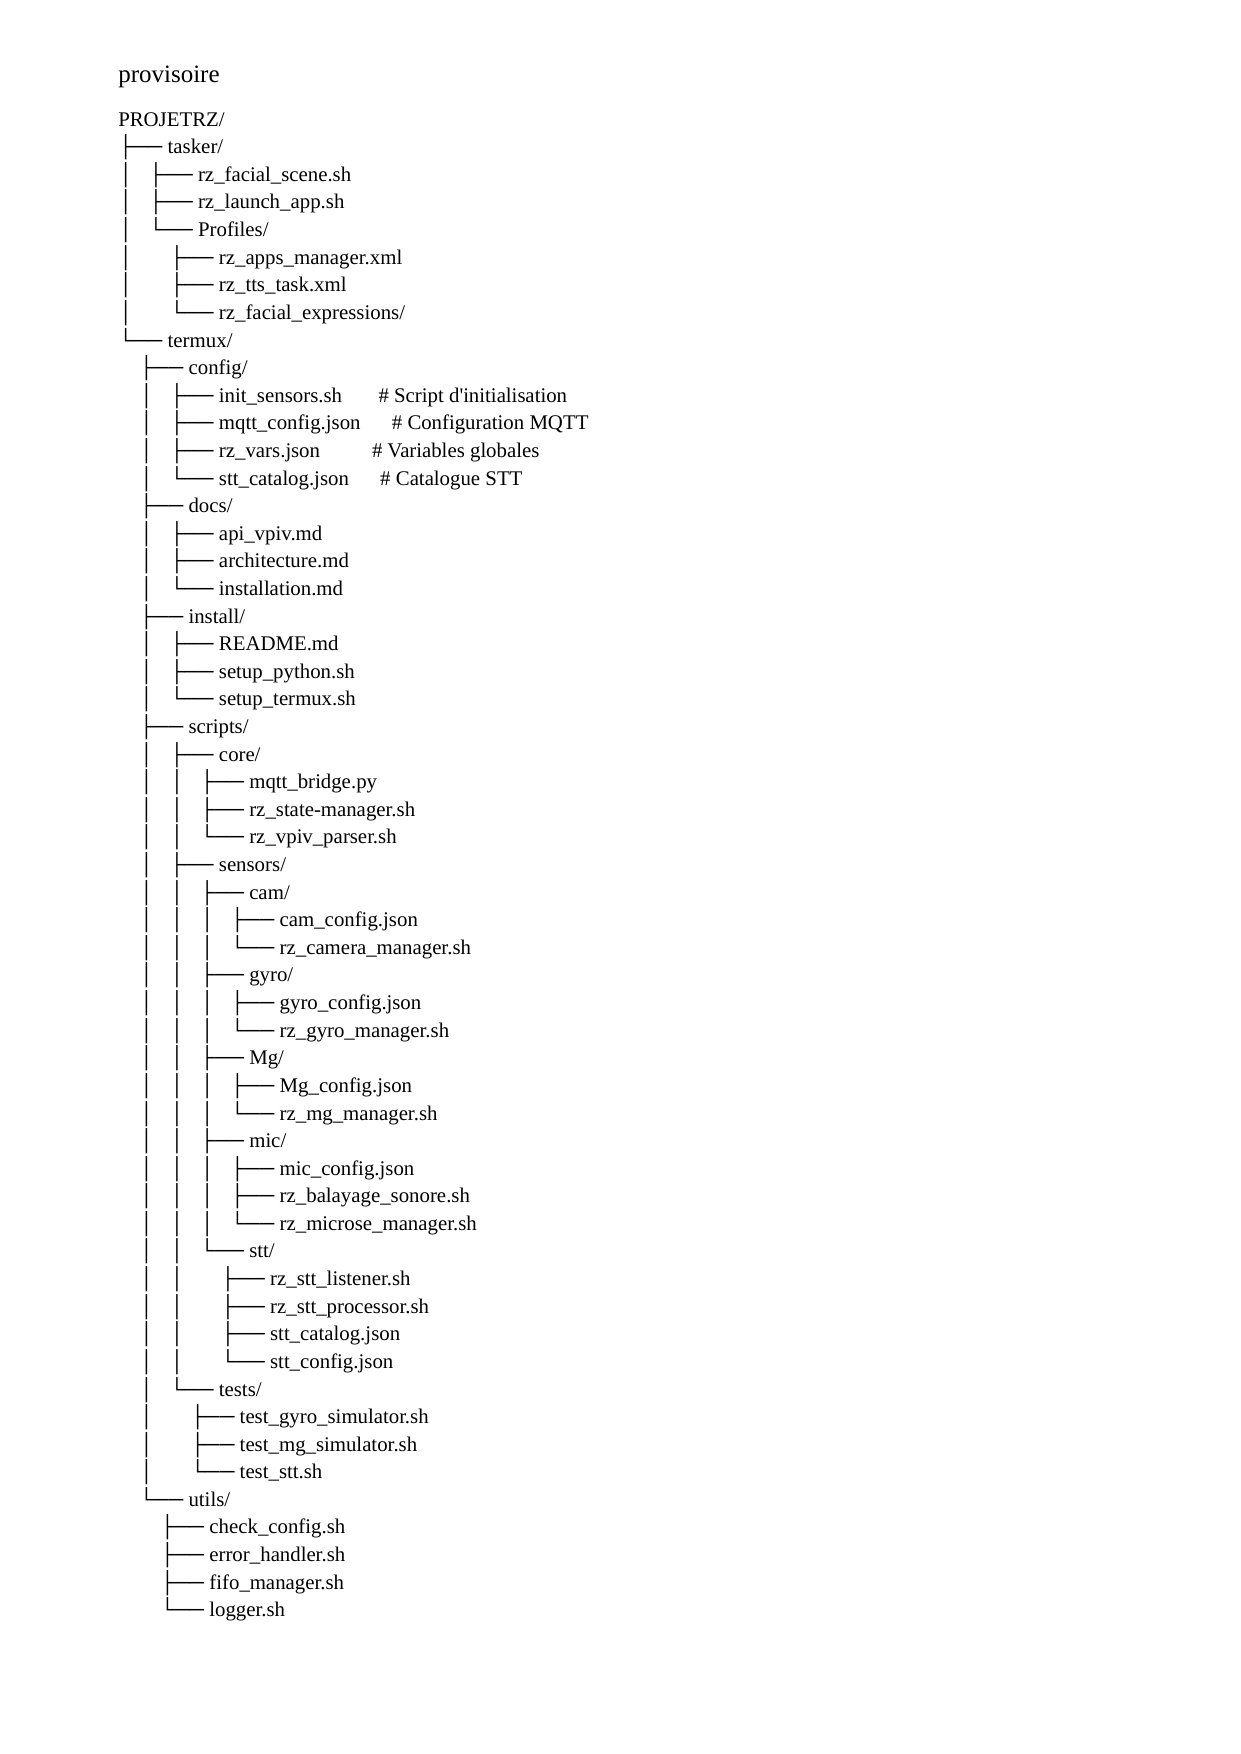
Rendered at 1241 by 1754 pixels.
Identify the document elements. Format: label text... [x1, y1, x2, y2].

text provisoire [118, 59, 1122, 88]
text PROJETRZ/ ├── tasker/ │ ├── rz_facial_scene.sh │ ├── rz_launch_app.sh │ └── Profiles/ │ ├── rz_apps_manager.xml │ ├── rz_tts_task.xml │ └── rz_facial_expressions/ └── termux/ ├── config/ │ ├── init_sensors.sh # Script d'initialisation │ ├── mqtt_config.json # Configuration MQTT │ ├── rz_vars.json # Variables globales │ └── stt_catalog.json # Catalogue STT ├── docs/ │ ├── api_vpiv.md │ ├── architecture.md │ └── installation.md ├── install/ │ ├── README.md │ ├── setup_python.sh │ └── setup_termux.sh ├── scripts/ │ ├── core/ │ │ ├── mqtt_bridge.py │ │ ├── rz_state-manager.sh │ │ └── rz_vpiv_parser.sh │ ├── sensors/ │ │ ├── cam/ │ │ │ ├── cam_config.json │ │ │ └── rz_camera_manager.sh │ │ ├── gyro/ │ │ │ ├── gyro_config.json │ │ │ └── rz_gyro_manager.sh │ │ ├── Mg/ │ │ │ ├── Mg_config.json │ │ │ └── rz_mg_manager.sh │ │ ├── mic/ │ │ │ ├── mic_config.json │ │ │ ├── rz_balayage_sonore.sh │ │ │ └── rz_microse_manager.sh │ │ └── stt/ │ │ ├── rz_stt_listener.sh │ │ ├── rz_stt_processor.sh │ │ ├── stt_catalog.json │ │ └── stt_config.json │ └── tests/ │ ├── test_gyro_simulator.sh │ ├── test_mg_simulator.sh │ └── test_stt.sh └── utils/ ├── check_config.sh ├── error_handler.sh ├── fifo_manager.sh └── logger.sh [118, 107, 1122, 1649]
